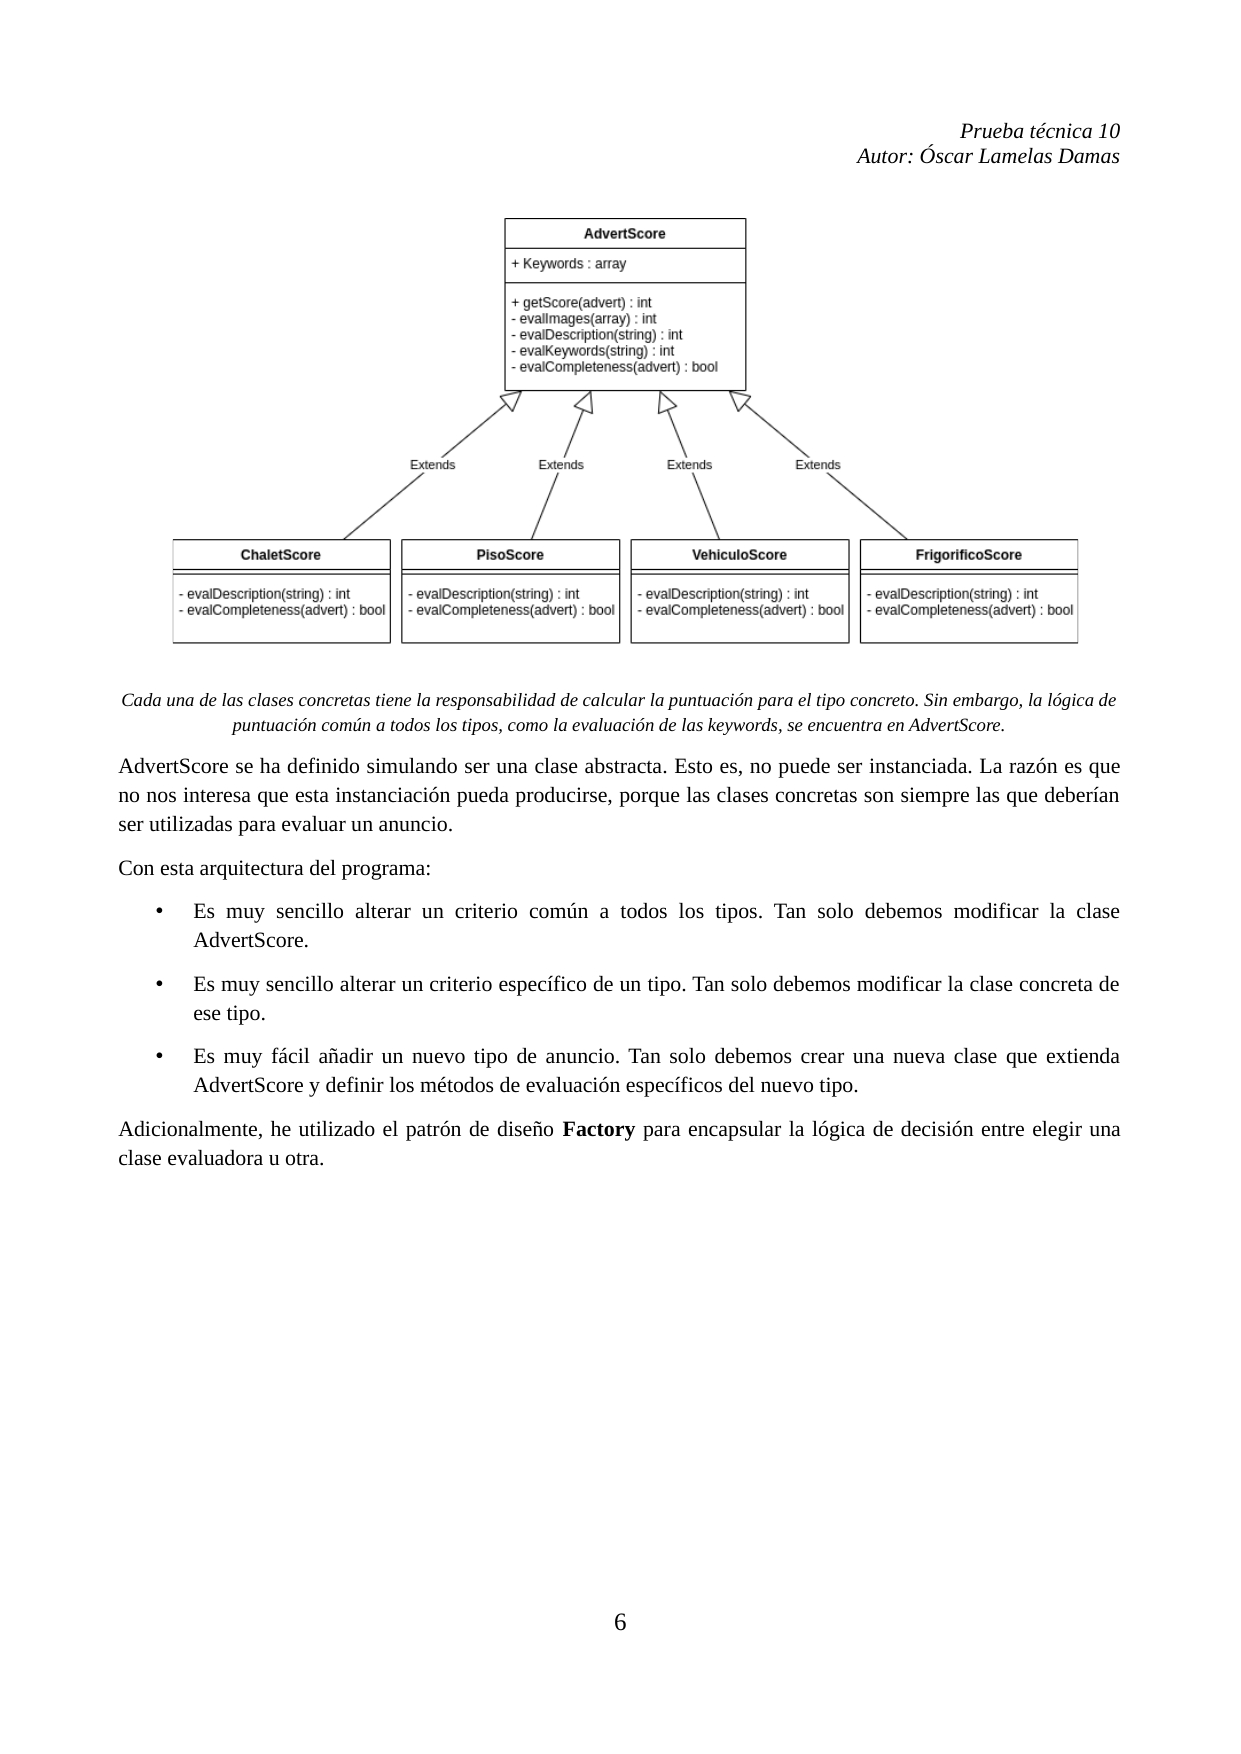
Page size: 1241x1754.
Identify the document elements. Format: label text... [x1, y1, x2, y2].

list Es muy sencillo alterar un criterio específico de un tipo. Tan solo debemos modificar la clase concreta de ese tipo. [156, 971, 1122, 1025]
list Es muy fácil añadir un nuevo tipo de anuncio. Tan solo debemos crear una nueva clase que extienda AdvertScore y definir los métodos de evaluación específicos del nuevo tipo. [156, 1043, 1122, 1098]
text Con esta arquitectura del programa: [118, 855, 1122, 880]
text Cada una de las clases concretas tiene la responsabilidad de calcular la puntuación para el tipo concreto. Sin embargo, la lógica de puntuación común a todos los tipos, como la evaluación de las keywords, se encuentra en AdvertScore. [118, 689, 1122, 736]
text Adicionalmente, he utilizado el patrón de diseño Factory para encapsular la lógica de decisión entre elegir una clase evaluadora u otra. [118, 1116, 1122, 1170]
list Es muy sencillo alterar un criterio común a todos los tipos. Tan solo debemos modificar la clase AdvertScore. [156, 898, 1122, 953]
text AdvertScore se ha definido simulando ser una clase abstracta. Esto es, no puede ser instanciada. La razón es que no nos interesa que esta instanciación pueda producirse, porque las clases concretas son siempre las que deberían ser utilizadas para evaluar un anuncio. [118, 753, 1122, 837]
picture [172, 218, 1079, 647]
